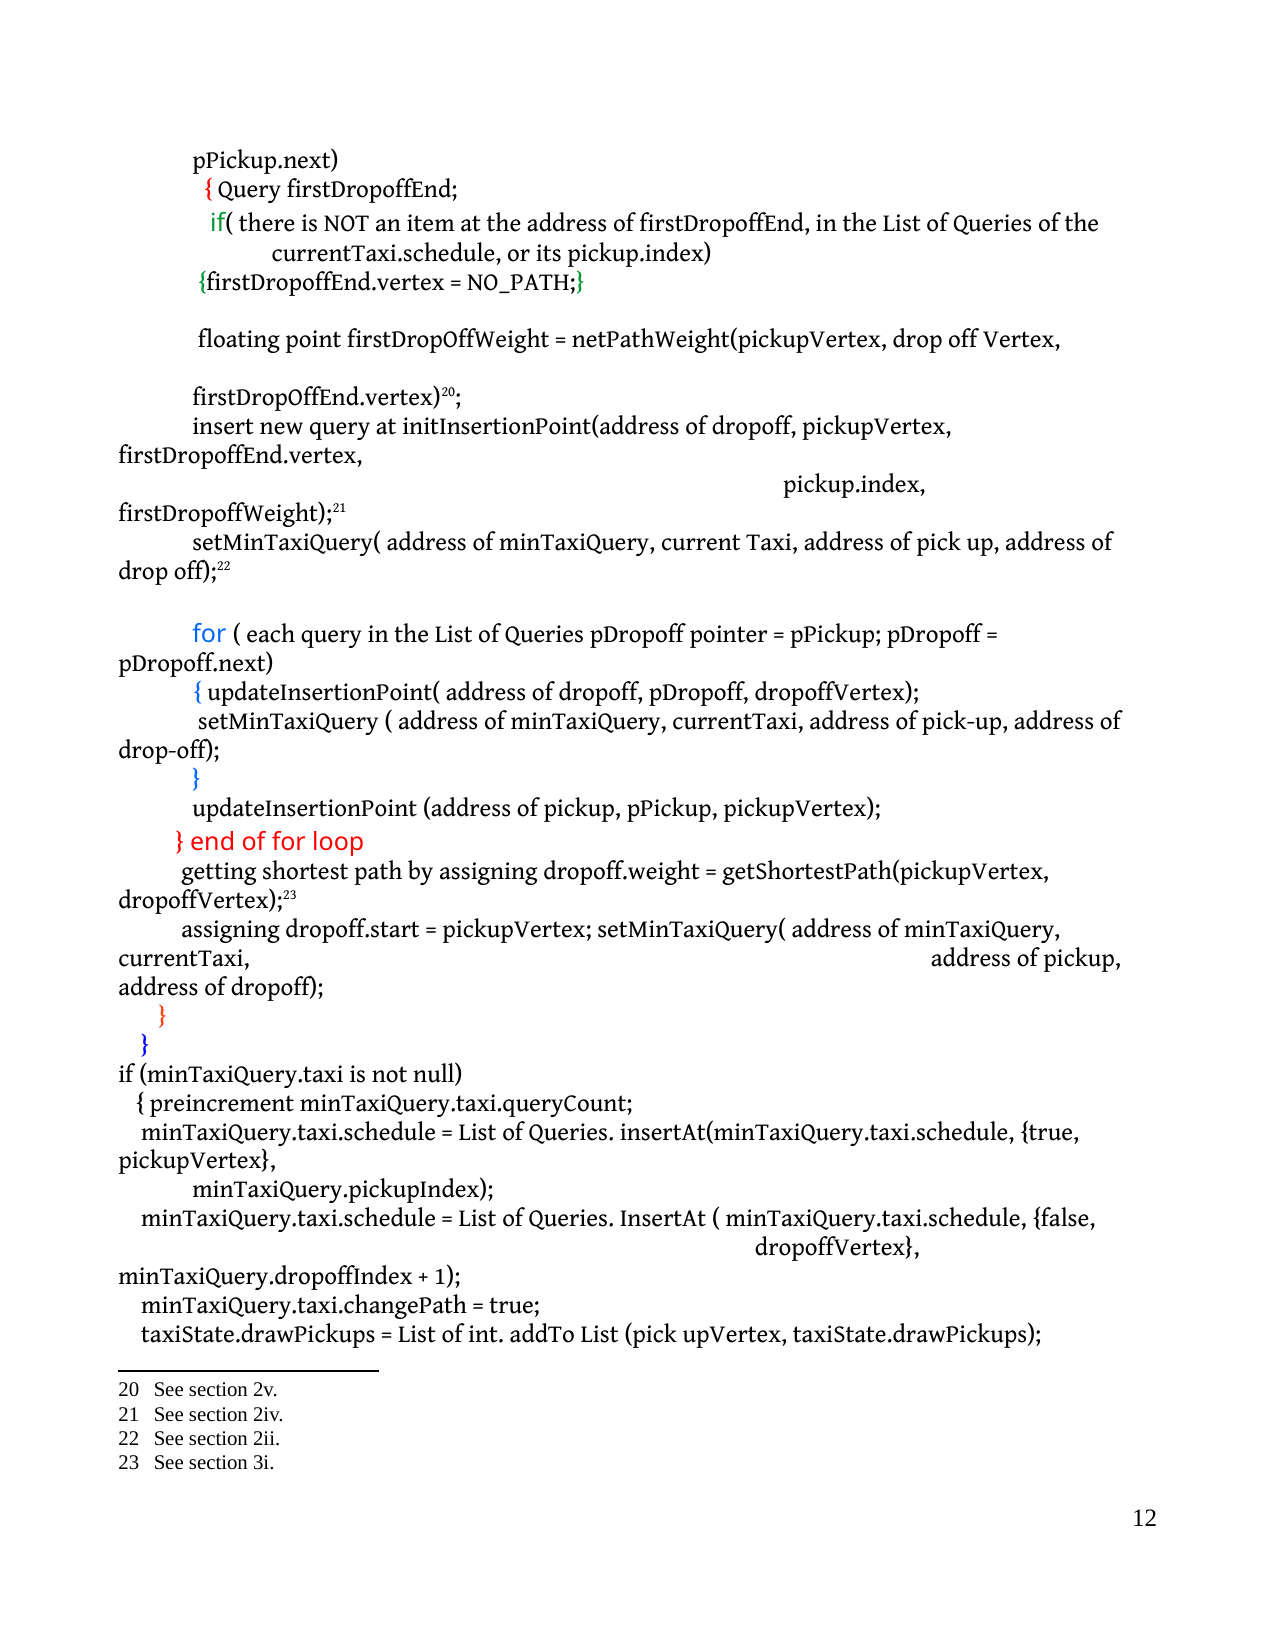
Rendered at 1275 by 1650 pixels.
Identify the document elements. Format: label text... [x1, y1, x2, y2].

text setMinTaxiQuery ( address of minTaxiQuery, currentTaxi, address of pick-up, address of drop-off); [118, 707, 1157, 765]
text floating point firstDropOffWeight = netPathWeight(pickupVertex, drop off Vertex, firstDropOffEnd.vertex); [118, 326, 1157, 413]
text minTaxiQuery.taxi.schedule = List of Queries. InsertAt ( minTaxiQuery.taxi.schedule, {false, dropoffVertex}, minTaxiQuery.dropoffIndex + 1); [118, 1205, 1157, 1292]
text } [118, 1031, 1157, 1060]
text updateInsertionPoint (address of pickup, pPickup, pickupVertex); [118, 794, 1157, 823]
text setMinTaxiQuery( address of minTaxiQuery, current Taxi, address of pick up, address of drop off); [118, 529, 1157, 587]
text See section 2v. [118, 1377, 1157, 1401]
text if (minTaxiQuery.taxi is not null) [118, 1060, 1157, 1089]
text for ( each query in the List of Queries pDropoff pointer = pPickup; pDropoff = pDropoff.next) [118, 616, 1157, 678]
text { preincrement minTaxiQuery.taxi.queryCount; [118, 1089, 1157, 1118]
text getting shortest path by assigning dropoff.weight = getShortestPath(pickupVertex, dropoffVertex); [118, 857, 1157, 915]
text insert new query at initInsertionPoint(address of dropoff, pickupVertex, firstDropoffEnd.vertex, [118, 413, 1157, 471]
text } end of for loop [118, 823, 1157, 857]
text { Query firstDropoffEnd; [118, 176, 1157, 205]
text } [118, 1002, 1157, 1031]
text minTaxiQuery.taxi.changePath = true; [118, 1292, 1157, 1321]
text assigning dropoff.start = pickupVertex; setMinTaxiQuery( address of minTaxiQuery, currentTaxi, address of pickup, address of dropoff); [118, 915, 1157, 1002]
text See section 2ii. [118, 1426, 1157, 1449]
text { updateInsertionPoint( address of dropoff, pDropoff, dropoffVertex); [118, 678, 1157, 707]
text {firstDropoffEnd.vertex = NO_PATH;} [118, 268, 1157, 297]
text if( there is NOT an item at the address of firstDropoffEnd, in the List of Queries of the currentTaxi.schedule, or its pickup.index) [118, 205, 1157, 268]
text taxiState.drawPickups = List of int. addTo List (pick upVertex, taxiState.drawPickups); [118, 1321, 1157, 1350]
text pickup.index, firstDropoffWeight); [118, 471, 1157, 529]
text minTaxiQuery.taxi.schedule = List of Queries. insertAt(minTaxiQuery.taxi.schedule, {true, pickupVertex}, minTaxiQuery.pickupIndex); [118, 1118, 1157, 1205]
text See section 3i. [118, 1449, 1157, 1474]
text pPickup.next) [118, 118, 1157, 176]
text } [118, 765, 1157, 794]
text See section 2iv. [118, 1401, 1157, 1426]
